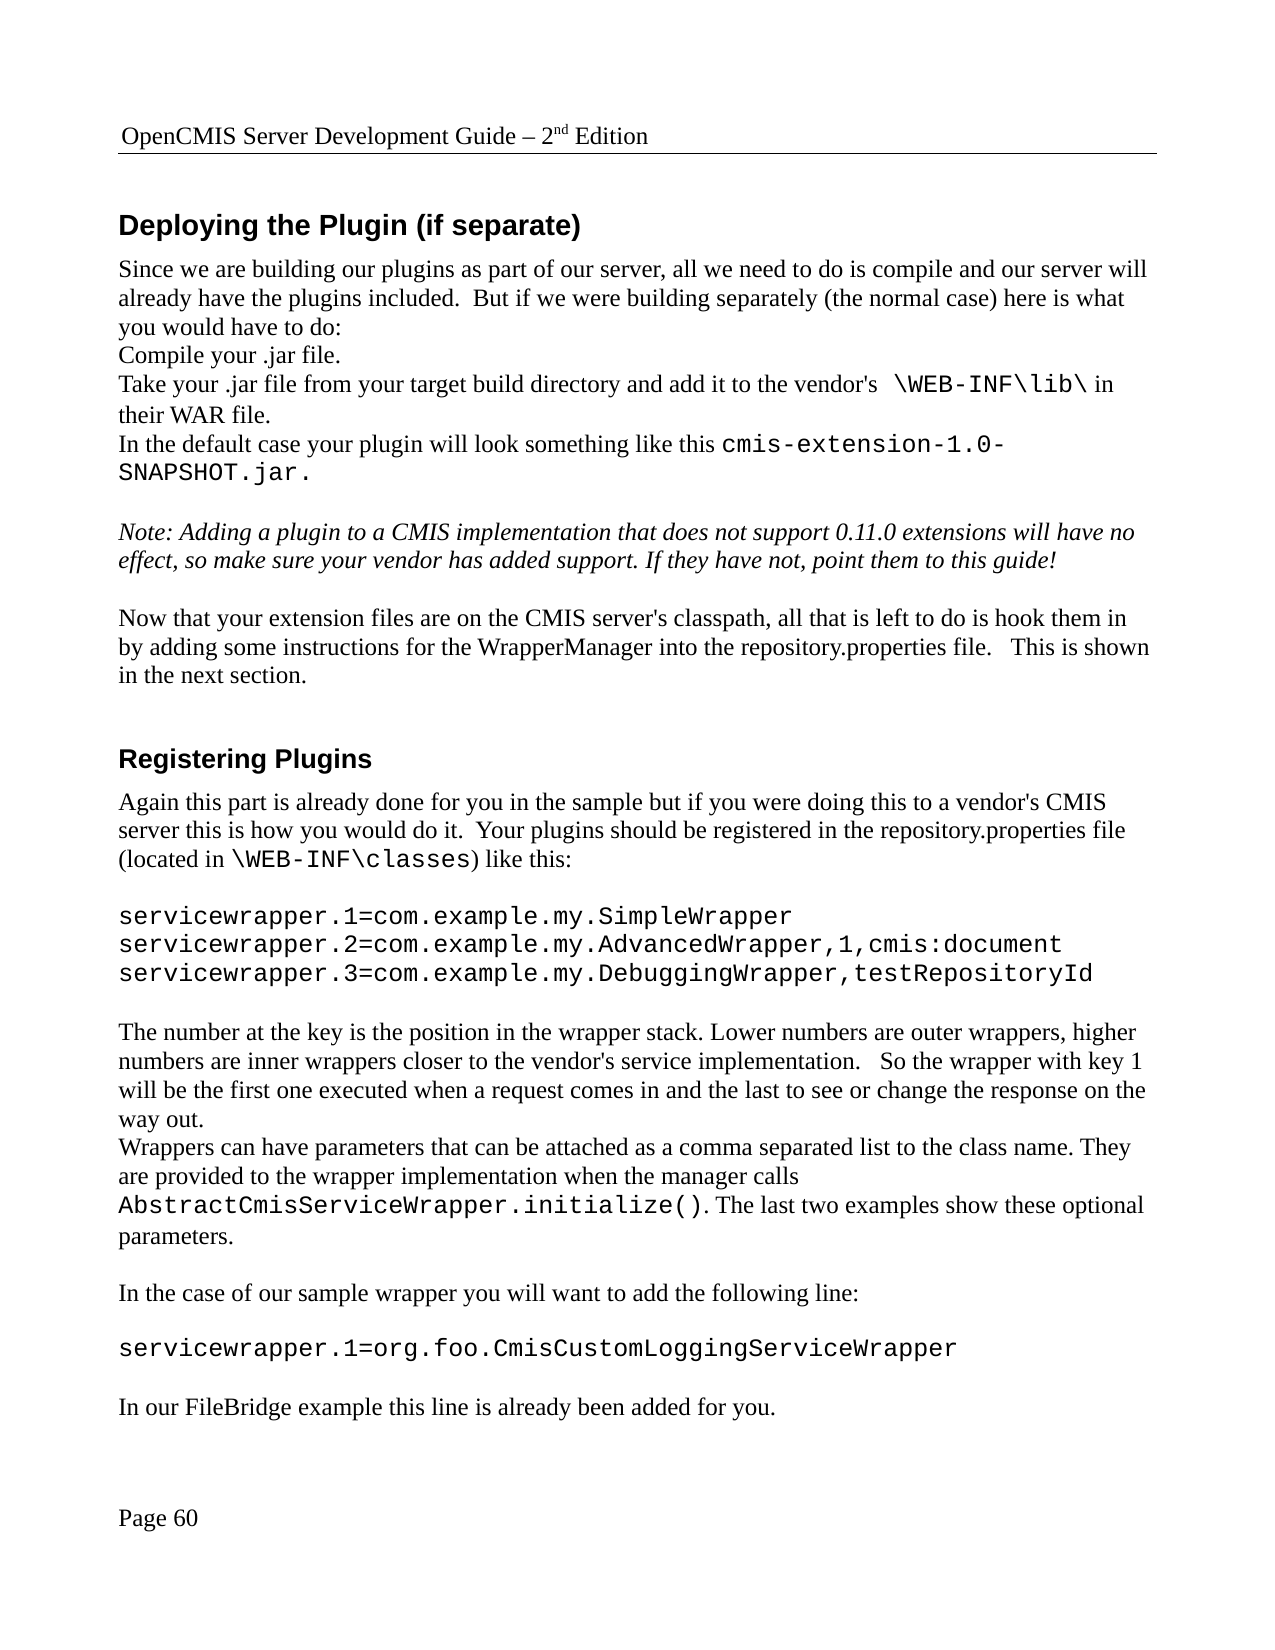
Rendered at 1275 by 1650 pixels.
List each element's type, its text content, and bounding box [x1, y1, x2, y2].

list In the case of our sample wrapper you will want to add the following line: [118, 1278, 1157, 1307]
list The number at the key is the position in the wrapper stack. Lower numbers are outer wrappers, higher numbers are inner wrappers closer to the vendor's service implementation. So the wrapper with key 1 will be the first one executed when a request comes in and the last to see or change the response on the way out. [118, 1017, 1157, 1132]
list Compile your .jar file. [118, 340, 1157, 369]
list Since we are building our plugins as part of our server, all we need to do is compile and our server will already have the plugins included. But if we were building separately (the normal case) here is what you would have to do: [118, 254, 1157, 340]
list In the default case your plugin will look something like this cmis-extension-1.0-SNAPSHOT.jar. [118, 429, 1157, 488]
list Again this part is already done for you in the sample but if you were doing this to a vendor's CMIS server this is how you would do it. Your plugins should be registered in the repository.properties file (located in \WEB-INF\classes) like this: [118, 787, 1157, 875]
subtitle Deploying the Plugin (if separate) [118, 208, 1157, 242]
list servicewrapper.2=com.example.my.AdvancedWrapper,1,cmis:document [118, 932, 1157, 960]
list Wrappers can have parameters that can be attached as a comma separated list to the class name. They are provided to the wrapper implementation when the manager calls AbstractCmisServiceWrapper.initialize(). The last two examples show these optional parameters. [118, 1132, 1157, 1249]
list Note: Adding a plugin to a CMIS implementation that does not support 0.11.0 extensions will have no effect, so make sure your vendor has added support. If they have not, point them to this guide! [118, 517, 1157, 574]
list In our FileBridge example this line is already been added for you. [118, 1392, 1157, 1421]
list servicewrapper.1=org.foo.CmisCustomLoggingServiceWrapper [118, 1335, 1157, 1364]
list Now that your extension files are on the CMIS server's classpath, all that is left to do is hook them in by adding some instructions for the WrapperManager into the repository.properties file. This is shown in the next section. [118, 603, 1157, 689]
list Take your .jar file from your target build directory and add it to the vendor's \WEB-INF\lib\ in their WAR file. [118, 369, 1157, 429]
list servicewrapper.1=com.example.my.SimpleWrapper [118, 904, 1157, 932]
list servicewrapper.3=com.example.my.DebuggingWrapper,testRepositoryId [118, 960, 1157, 989]
subtitle Registering Plugins [118, 743, 1157, 774]
